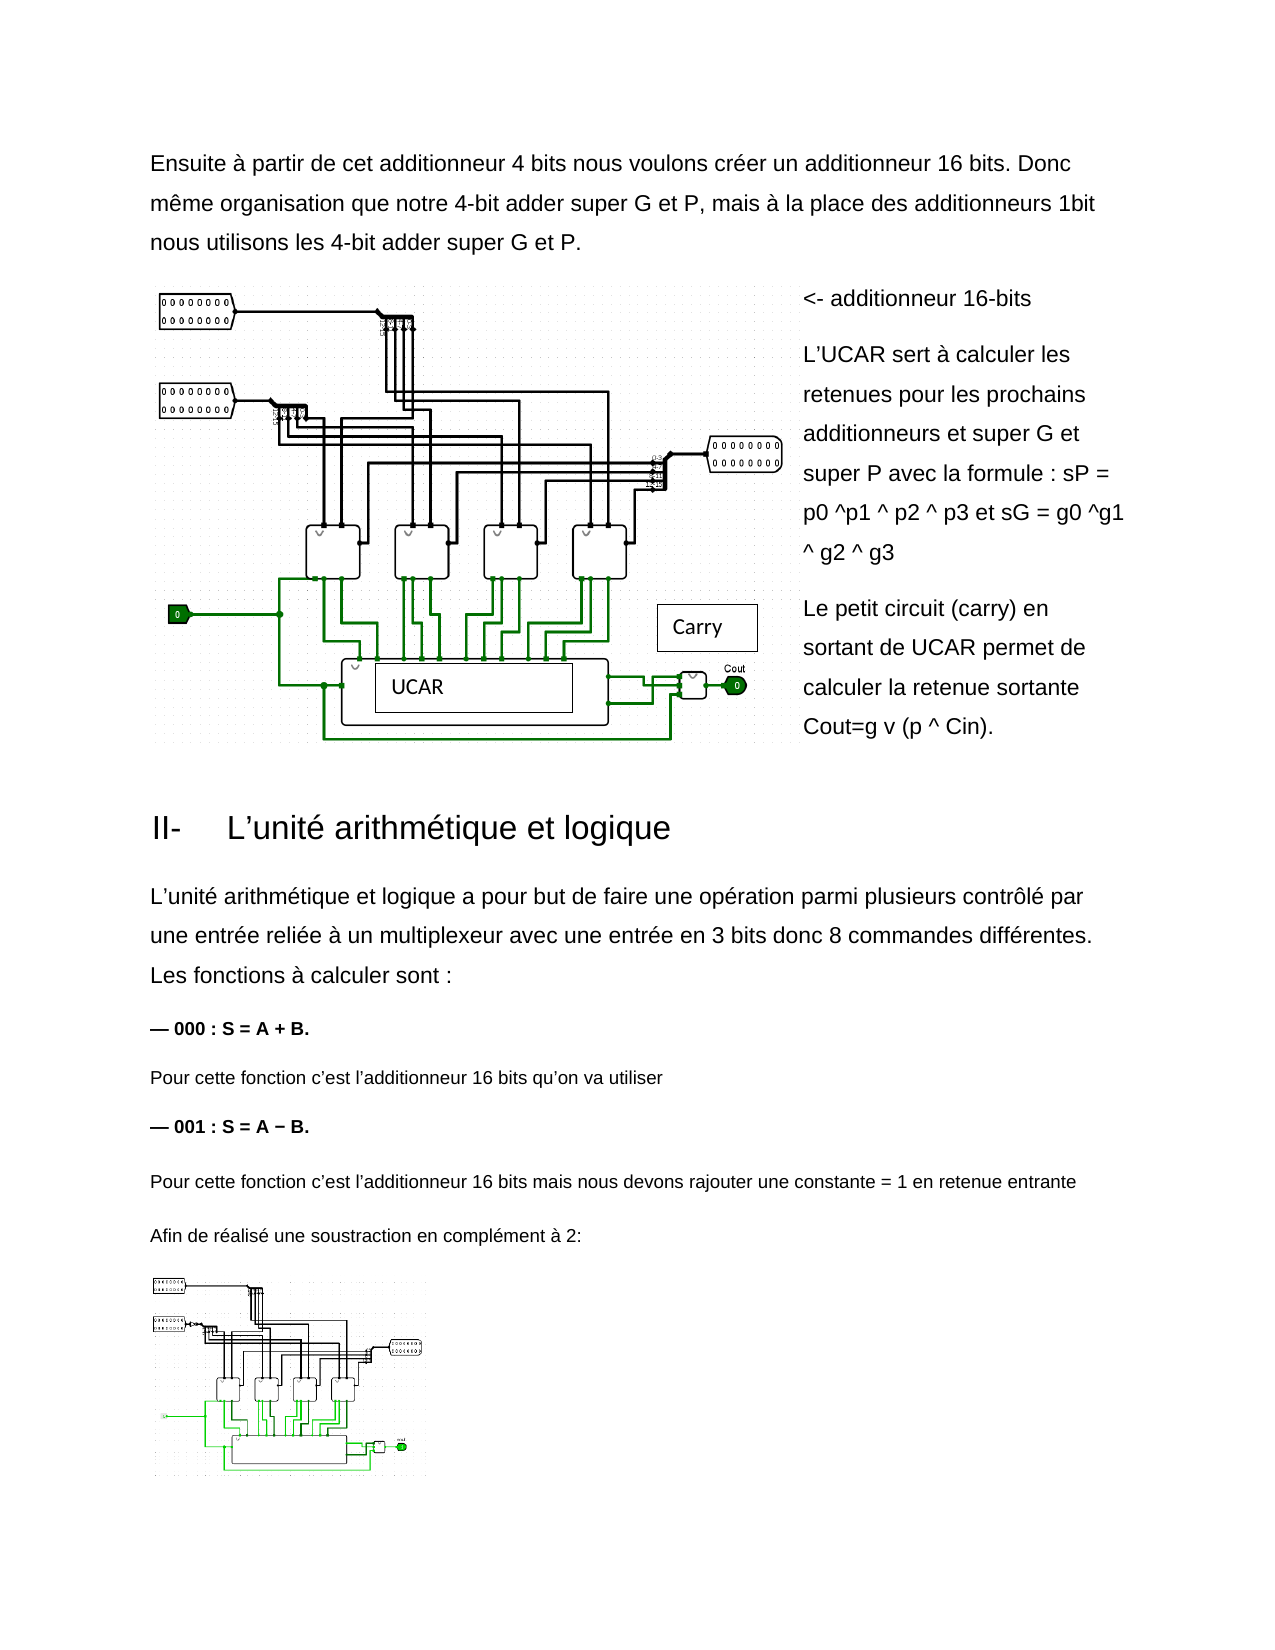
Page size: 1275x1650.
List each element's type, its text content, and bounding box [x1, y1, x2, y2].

text Le petit circuit (carry) en sortant de UCAR permet de calculer la retenue sortante Cout=g v (p ^ Cin). [803, 595, 1125, 739]
text <- additionneur 16-bits [150, 285, 1125, 311]
text Afin de réalisé une soustraction en complément à 2: [150, 1224, 1125, 1246]
list L’unité arithmétique et logique [152, 808, 1125, 847]
text — 001 : S = A − B. [150, 1116, 1125, 1137]
text Pour cette fonction c’est l’additionneur 16 bits qu’on va utiliser [150, 1067, 1125, 1088]
text L’UCAR sert à calculer les retenues pour les prochains additionneurs et super G et super P avec la formule : sP = p0 ^p1 ^ p2 ^ p3 et sG = g0 ^g1 ^ g2 ^ g3 [803, 341, 1125, 565]
text L’unité arithmétique et logique a pour but de faire une opération parmi plusieurs contrôlé par une entrée reliée à un multiplexeur avec une entrée en 3 bits donc 8 commandes différentes. Les fonctions à calculer sont : [150, 883, 1125, 988]
text Carry [673, 612, 742, 640]
text Pour cette fonction c’est l’additionneur 16 bits mais nous devons rajouter une constante = 1 en retenue entrante [150, 1165, 1125, 1193]
text — 000 : S = A + B. [150, 1018, 1125, 1039]
text UCAR [391, 672, 557, 700]
text [376, 664, 572, 712]
text Ensuite à partir de cet additionneur 4 bits nous voulons créer un additionneur 16 bits. Donc même organisation que notre 4-bit adder super G et P, mais à la place des additionneurs 1bit nous utilisons les 4-bit adder super G et P. [150, 150, 1125, 255]
text [658, 605, 757, 651]
